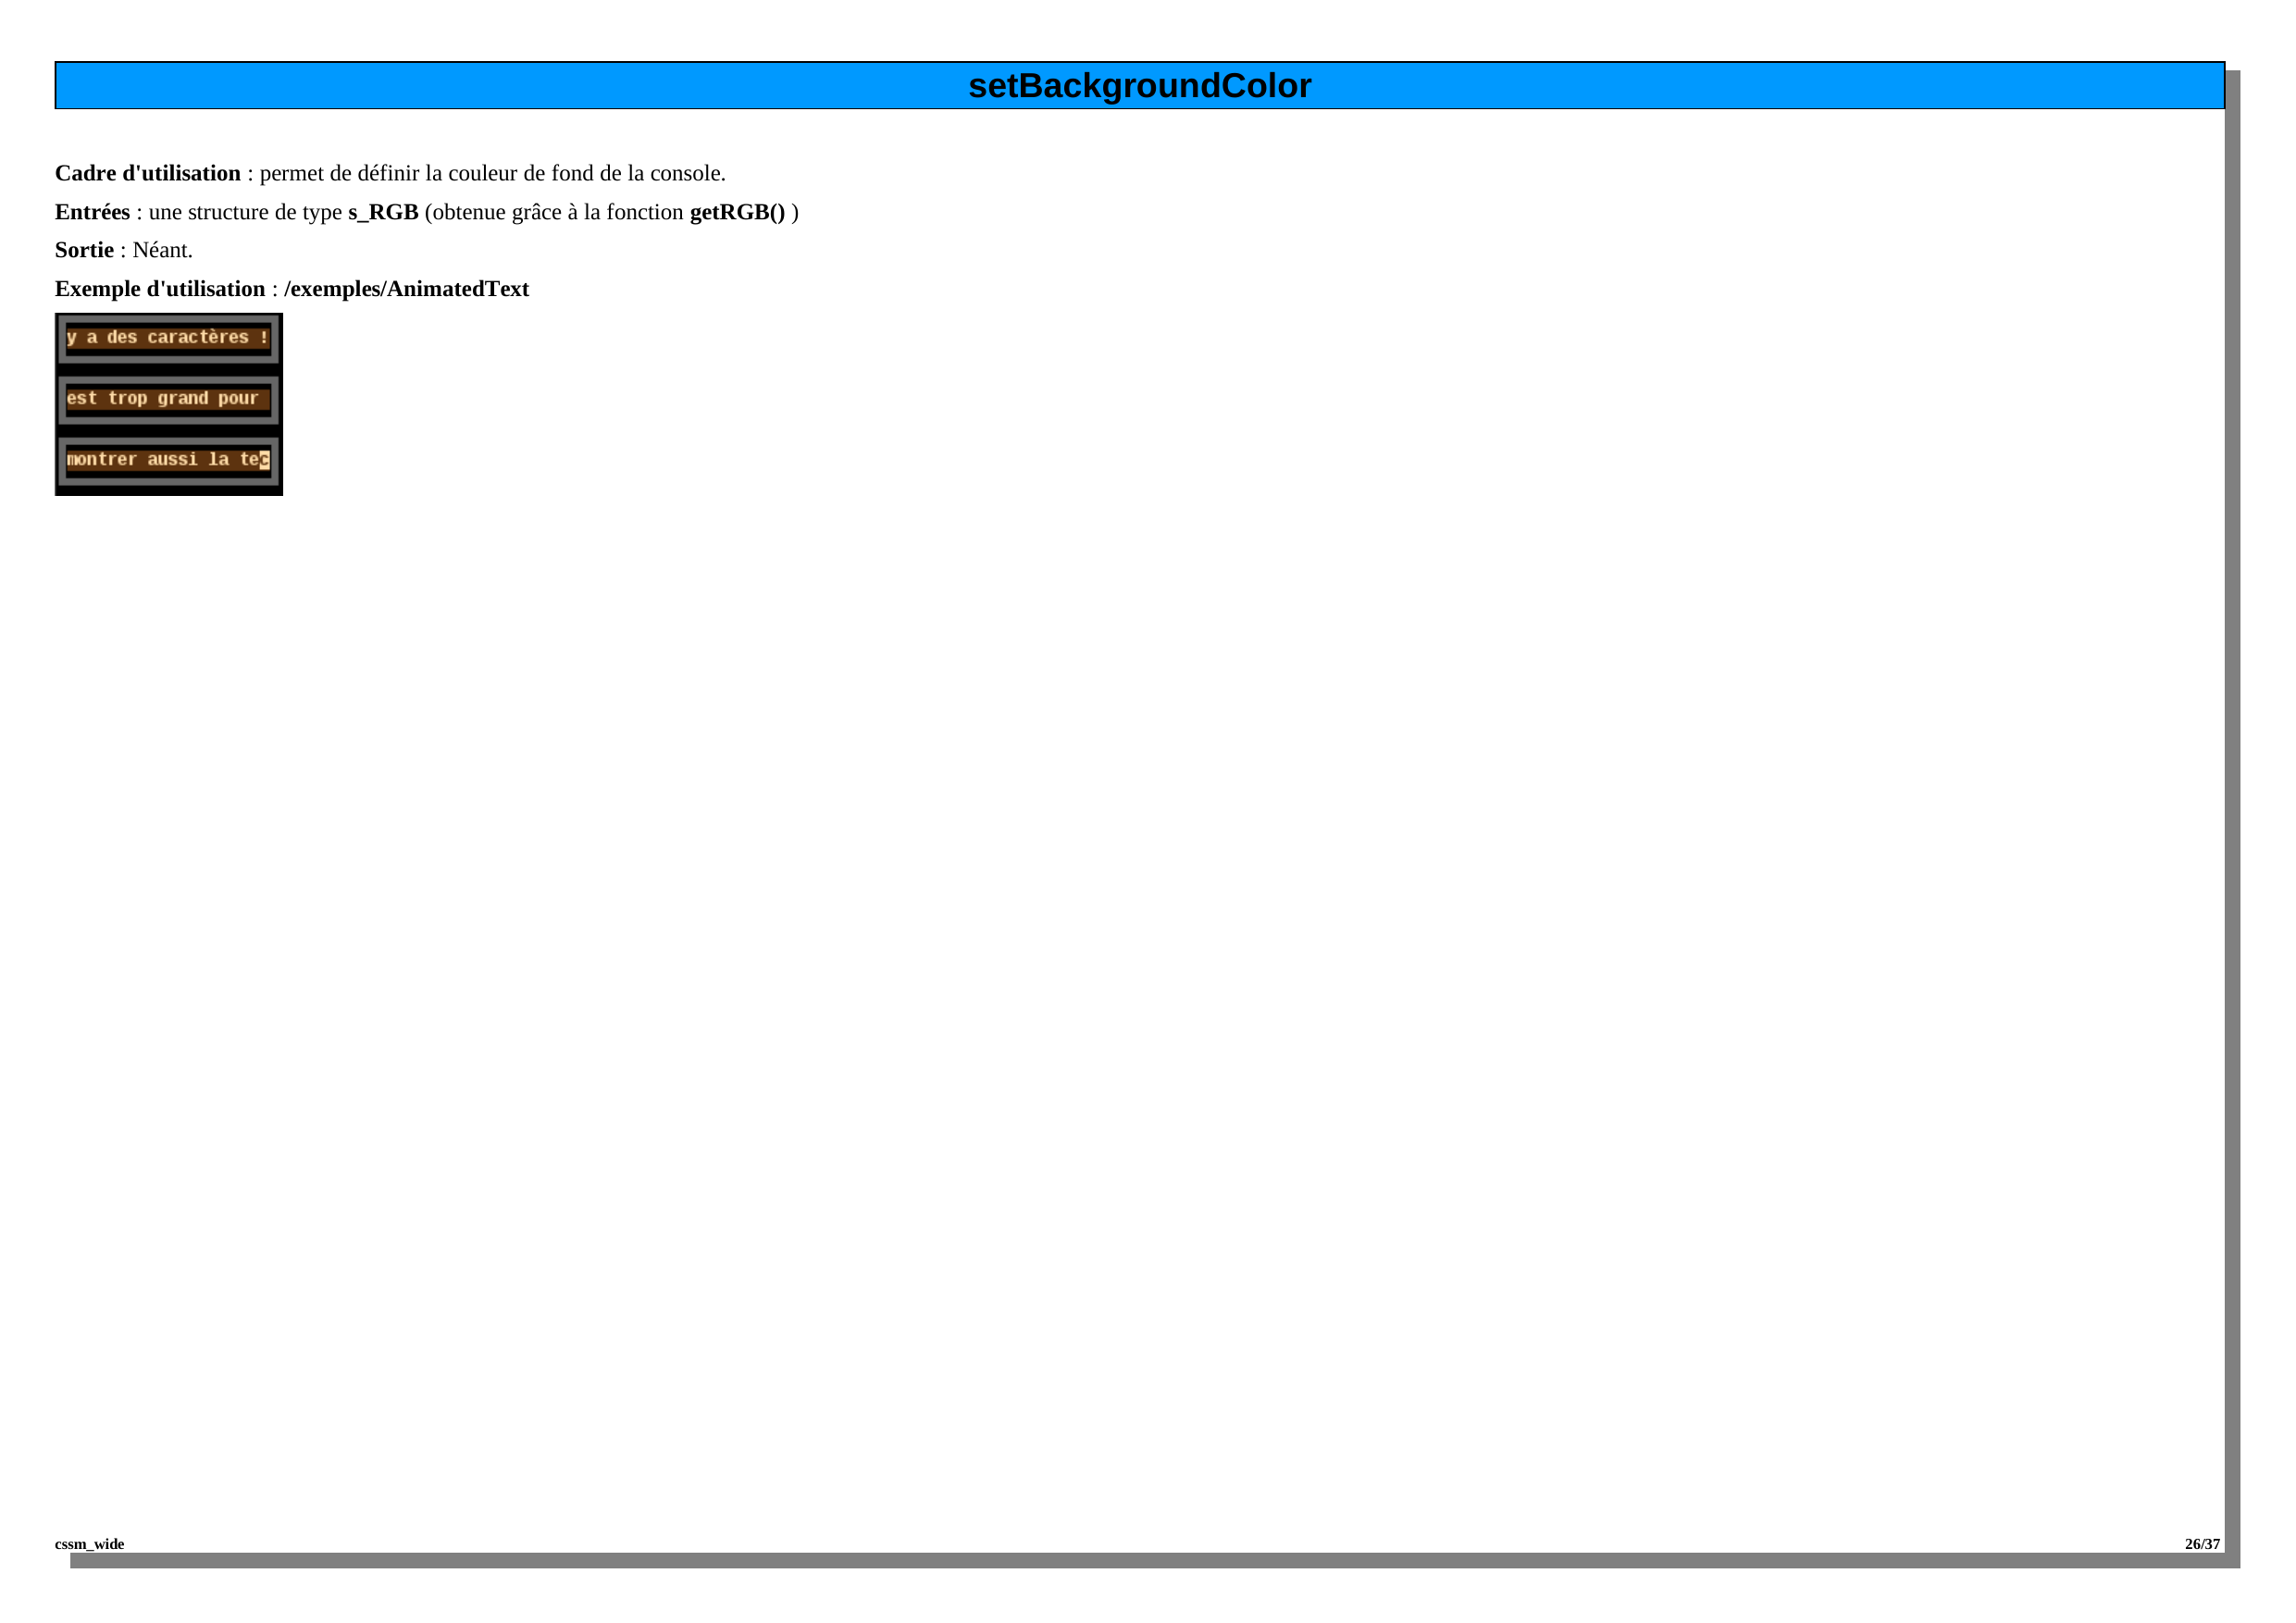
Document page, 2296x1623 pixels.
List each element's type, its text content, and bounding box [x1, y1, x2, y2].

subtitle setBackgroundColor [56, 63, 2224, 108]
text Entrées : une structure de type s_RGB (obtenue grâce à la fonction getRGB() ) [55, 198, 2225, 225]
text Sortie : Néant. [55, 236, 2225, 263]
text Cadre d'utilisation : permet de définir la couleur de fond de la console. [55, 159, 2225, 186]
picture [55, 313, 283, 496]
text Exemple d'utilisation : /exemples/AnimatedText [55, 275, 2225, 302]
